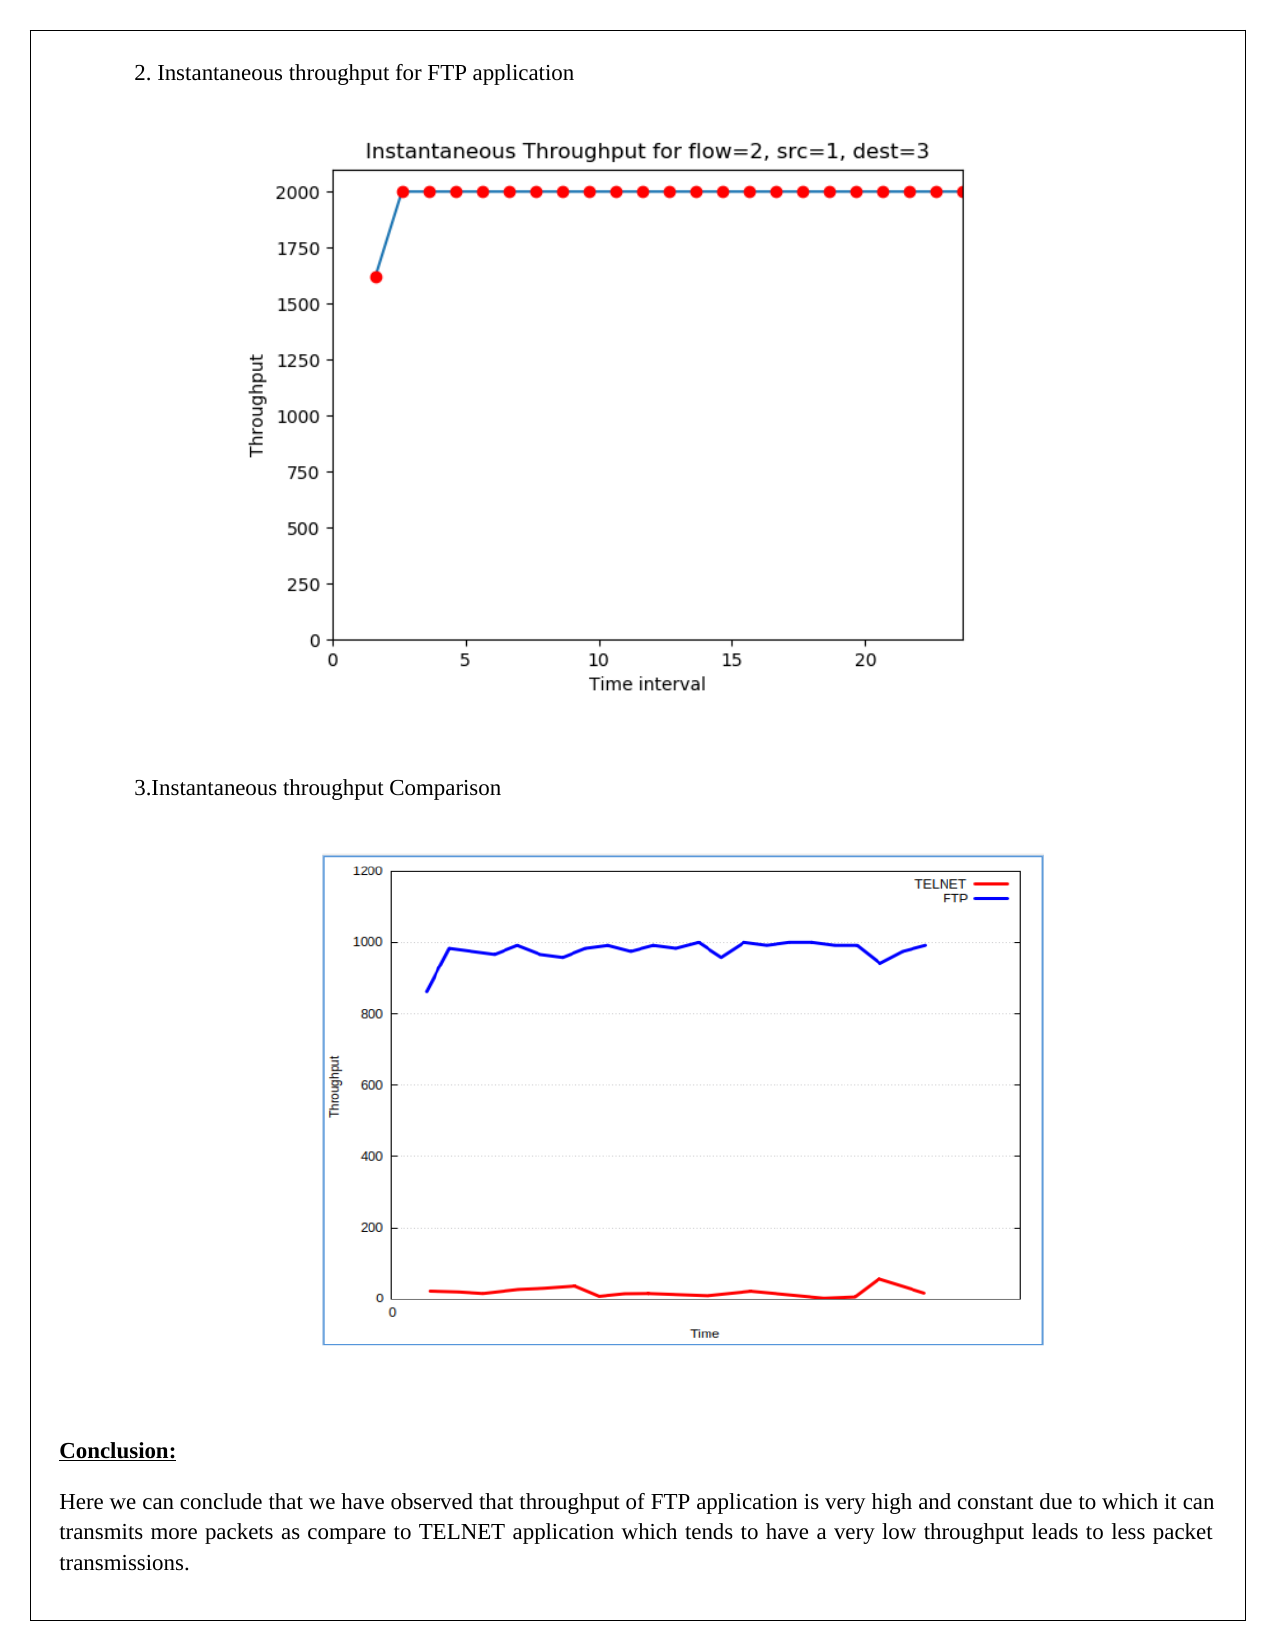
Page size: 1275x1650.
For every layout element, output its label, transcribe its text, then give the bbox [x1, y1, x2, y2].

text Conclusion: [59, 1437, 1216, 1463]
text 3.Instantaneous throughput Comparison [134, 774, 1216, 800]
text Here we can conclude that we have observed that throughput of FTP application is very high and constant due to which it can transmits more packets as compare to TELNET application which tends to have a very low throughput leads to less packet transmissions. [59, 1488, 1216, 1575]
text 2. Instantaneous throughput for FTP application [134, 59, 1216, 85]
picture [231, 97, 1044, 707]
picture [301, 834, 1083, 1366]
